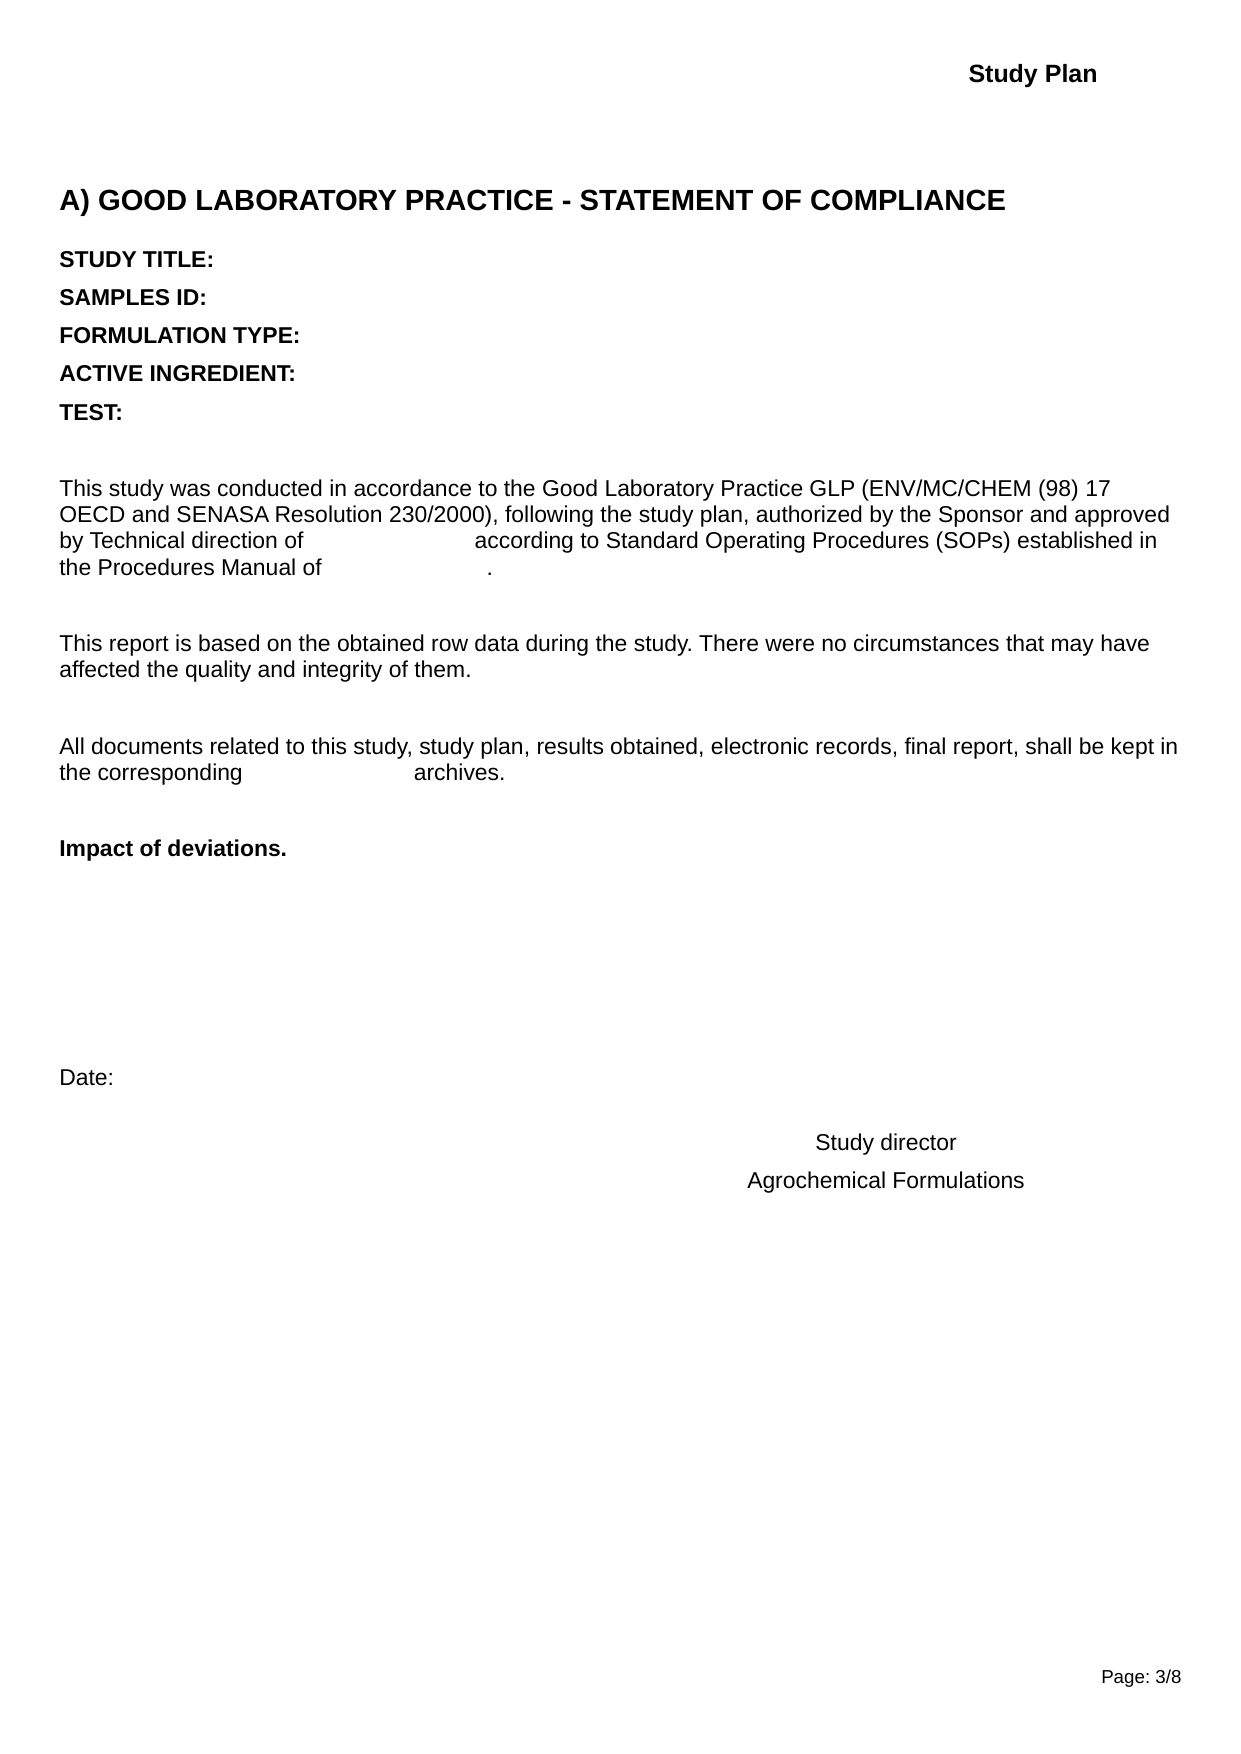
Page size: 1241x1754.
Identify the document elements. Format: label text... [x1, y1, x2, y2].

text SAMPLES ID: <stp_samples> [59, 284, 1181, 311]
text This study was conducted in accordance to the Good Laboratory Practice GLP (ENV/MC/CHEM (98) 17 OECD and SENASA Resolution 230/2000), following the study plan, authorized by the Sponsor and approved by Technical direction of <company_name> according to Standard Operating Procedures (SOPs) established in the Procedures Manual of <company_name>. [59, 475, 1181, 580]
text Study director [59, 1128, 1181, 1155]
subtitle A) GOOD LABORATORY PRACTICE - STATEMENT OF COMPLIANCE [59, 183, 1181, 217]
text Impact of deviations. [59, 835, 1181, 862]
text ACTIVE INGREDIENT: <stp_test_elements_list> [59, 360, 1181, 387]
text This report is based on the obtained row data during the study. There were no circumstances that may have affected the quality and integrity of them. [59, 630, 1181, 683]
text TEST: <stp_analysis_list> [59, 398, 1181, 425]
text STUDY TITLE: <stp_title> [59, 246, 1181, 272]
text Date: <format_date(stp_end_date, user.language) if stp_end_date else ''> <stp_study_director.rec_name if stp_study_director else ''> [59, 1064, 1181, 1117]
text FORMULATION TYPE: <product_type_matrix_list> [59, 322, 1181, 349]
text All documents related to this study, study plan, results obtained, electronic records, final report, shall be kept in the corresponding <company_name> archives. [59, 733, 1181, 785]
text <company_name> [59, 1205, 1181, 1231]
text Agrochemical Formulations [59, 1167, 1181, 1193]
